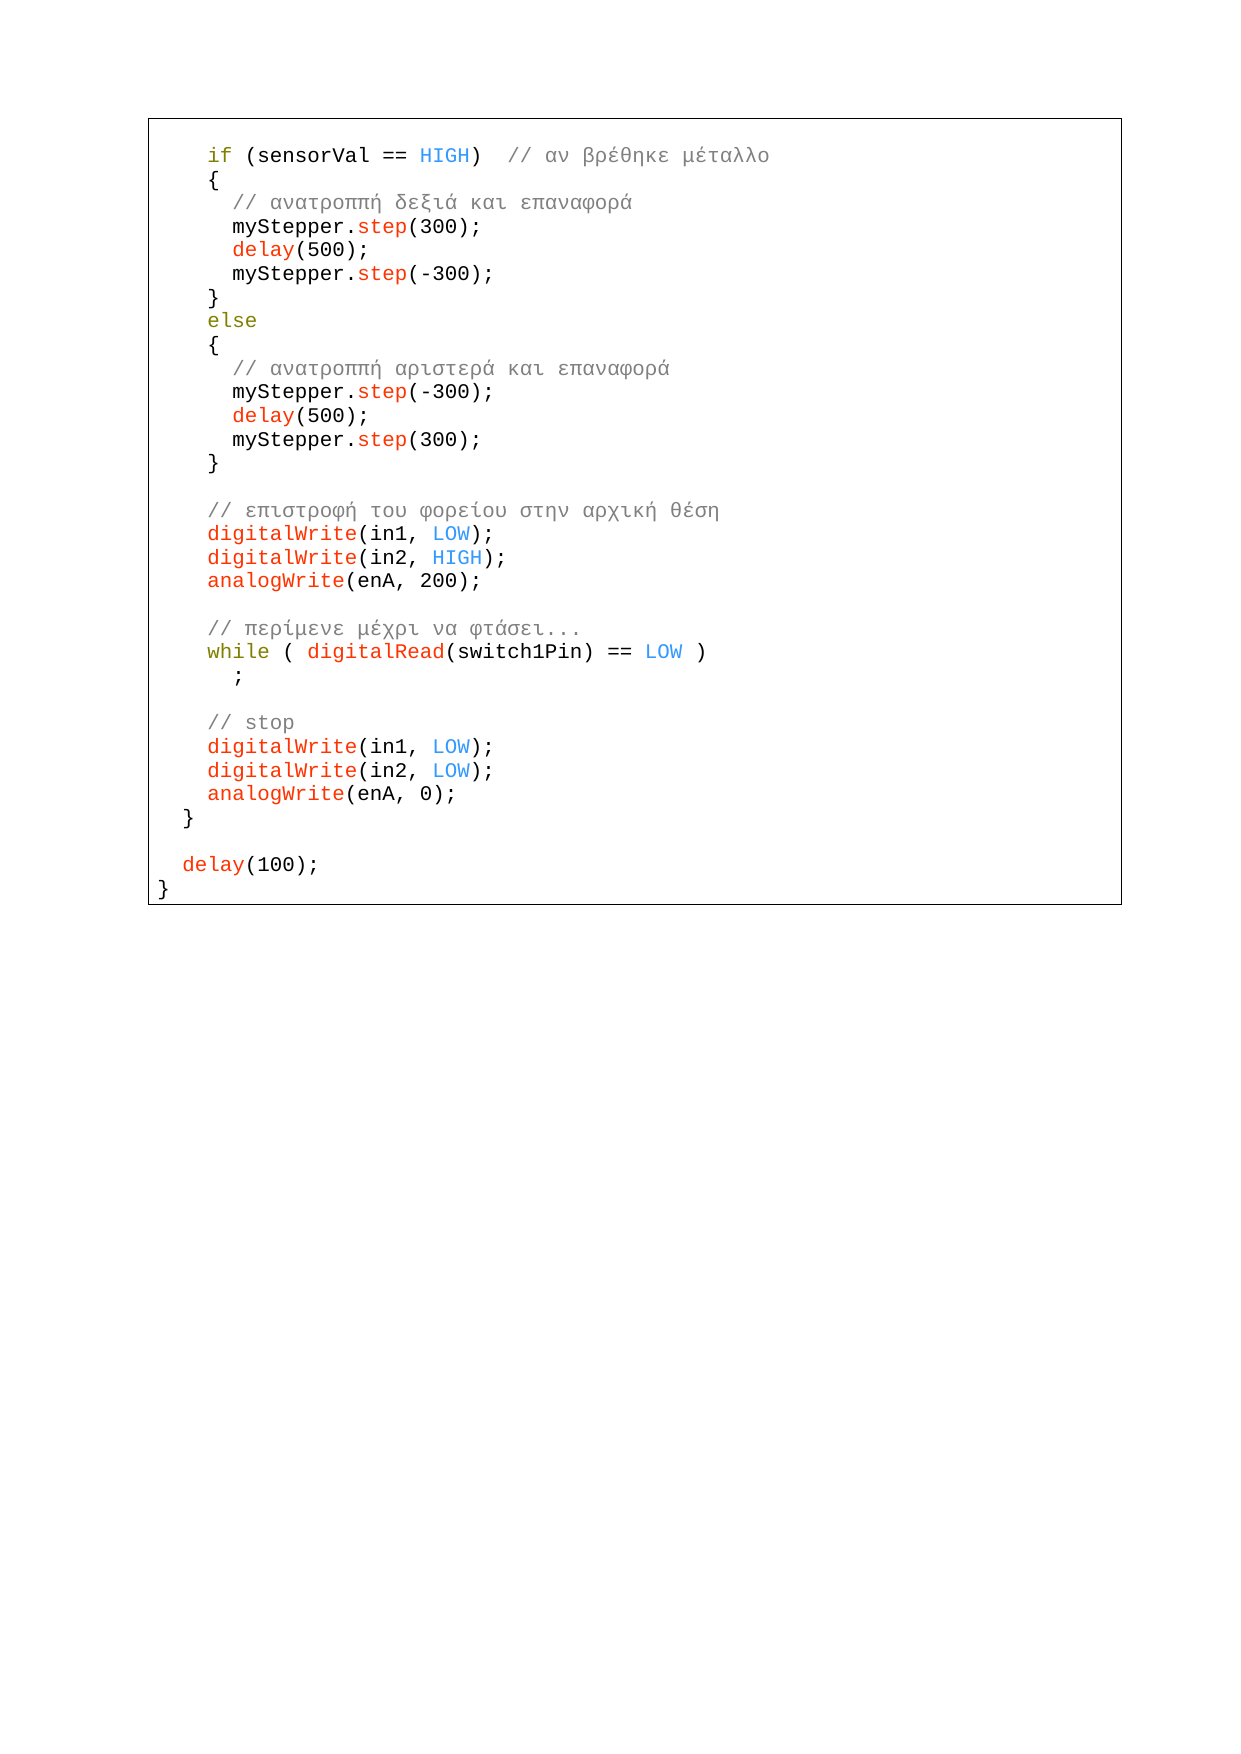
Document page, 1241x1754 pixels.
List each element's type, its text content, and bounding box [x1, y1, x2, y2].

text myStepper.step(300); [149, 426, 1121, 449]
text // ανατροππή αριστερά και επαναφορά [149, 354, 1121, 378]
text if (sensorVal == HIGH) // αν βρέθηκε μέταλλο [149, 142, 1121, 165]
text ; [149, 662, 1121, 689]
text digitalWrite(in2, HIGH); [149, 544, 1121, 567]
text // περίμενε μέχρι να φτάσει... [149, 615, 1121, 638]
text { [149, 331, 1121, 354]
text // ανατροππή δεξιά και επαναφορά [149, 189, 1121, 213]
text } [149, 284, 1121, 307]
text } [149, 449, 1121, 476]
text } [149, 804, 1121, 831]
text else [149, 307, 1121, 331]
text digitalWrite(in1, LOW); [149, 733, 1121, 757]
text // stop [149, 709, 1121, 733]
text digitalWrite(in1, LOW); [149, 520, 1121, 544]
text myStepper.step(-300); [149, 260, 1121, 284]
text } [149, 875, 1121, 904]
text myStepper.step(300); [149, 213, 1121, 236]
text myStepper.step(-300); [149, 378, 1121, 402]
text digitalWrite(in2, LOW); [149, 757, 1121, 780]
text // επιστροφή του φορείου στην αρχική θέση [149, 496, 1121, 520]
text analogWrite(enA, 0); [149, 780, 1121, 804]
text delay(100); [149, 851, 1121, 875]
text delay(500); [149, 236, 1121, 260]
text { [149, 165, 1121, 189]
text delay(500); [149, 402, 1121, 426]
text while ( digitalRead(switch1Pin) == LOW ) [149, 638, 1121, 662]
text analogWrite(enA, 200); [149, 567, 1121, 594]
